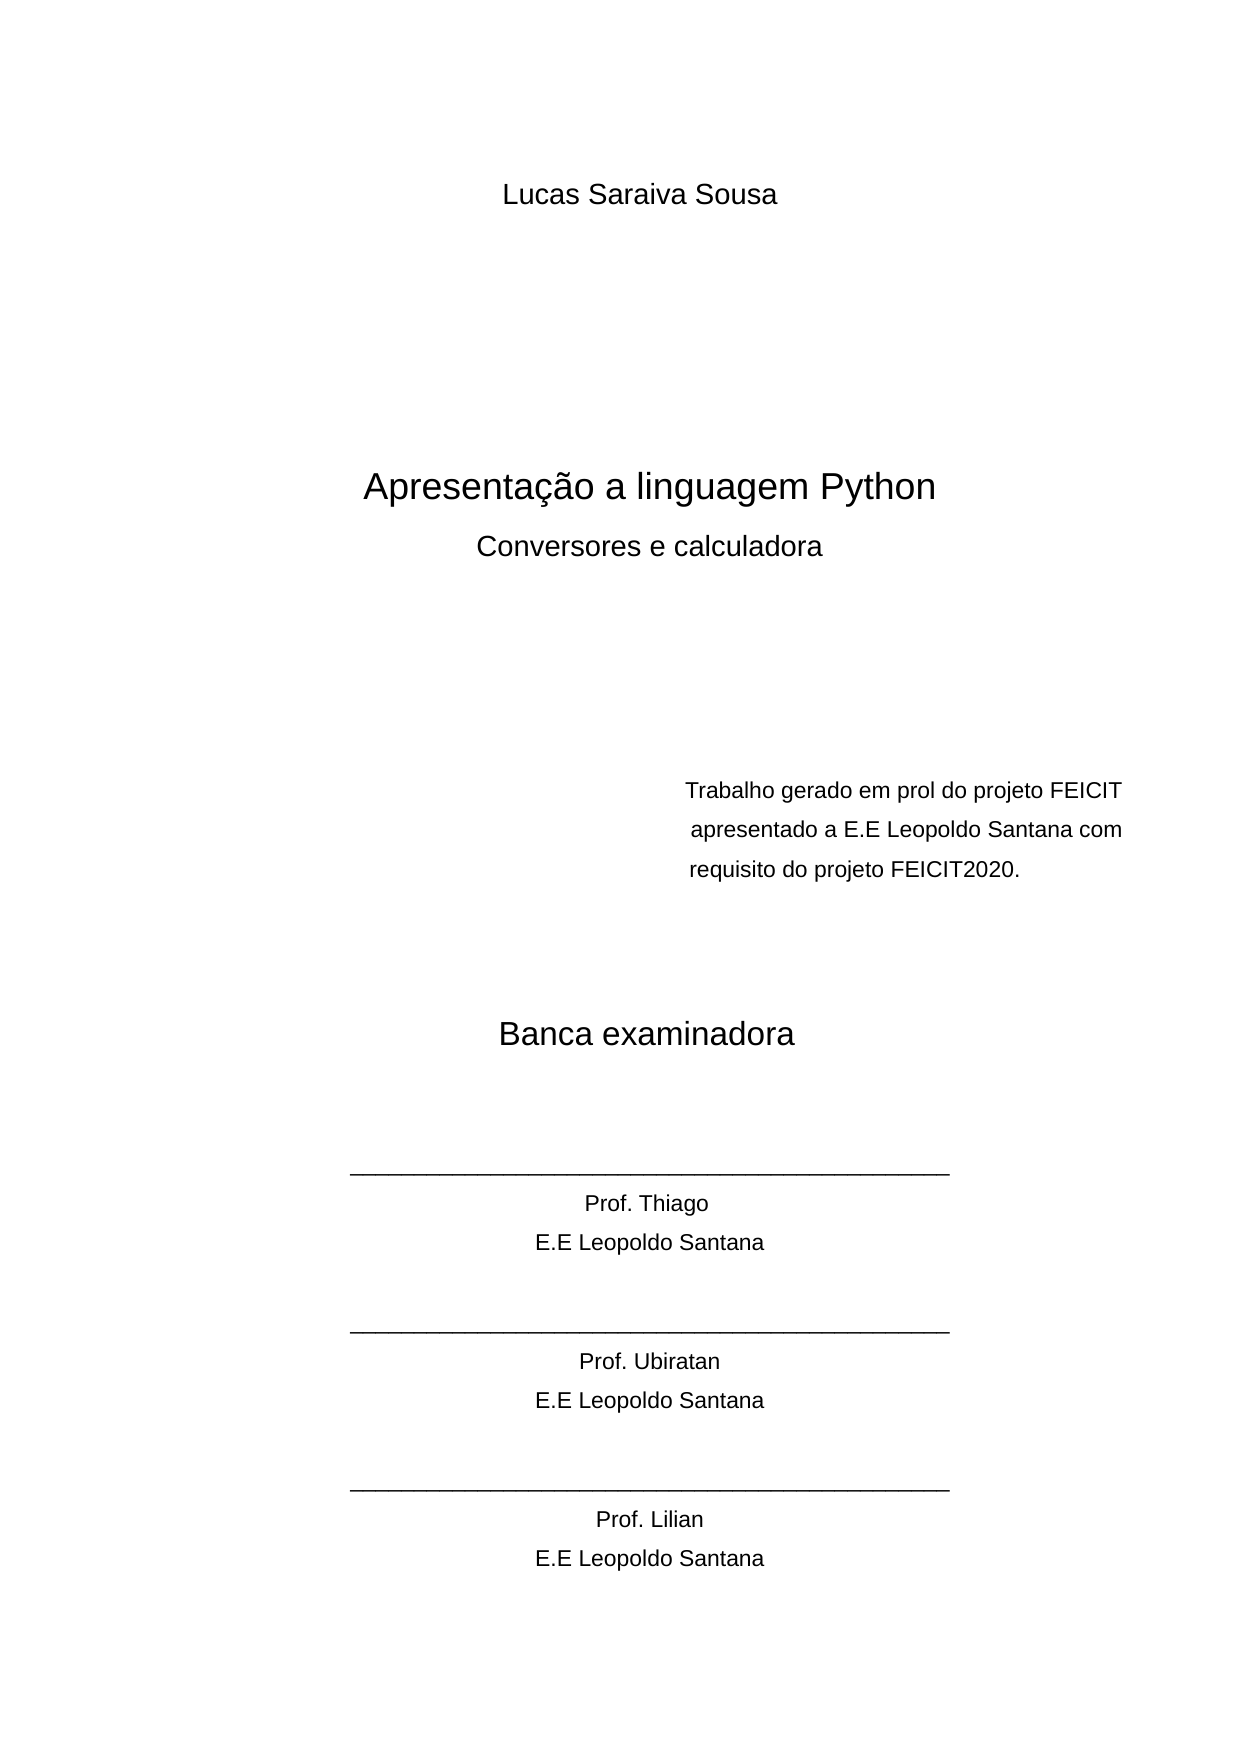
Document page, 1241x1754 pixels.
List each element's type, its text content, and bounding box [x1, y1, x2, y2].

text E.E Leopoldo Santana [177, 1387, 1122, 1413]
text Prof. Thiago [177, 1190, 1122, 1216]
text requisito do projeto FEICIT2020. [177, 856, 1122, 882]
text _______________________________________________ [177, 1308, 1122, 1334]
text _______________________________________________ [177, 1466, 1122, 1492]
text Lucas Saraiva Sousa [177, 177, 1122, 211]
text Banca examinadora [177, 1014, 1122, 1052]
text Apresentação a linguagem Python [177, 464, 1122, 507]
text E.E Leopoldo Santana [177, 1229, 1122, 1256]
text Prof. Lilian [177, 1506, 1122, 1532]
text Trabalho gerado em prol do projeto FEICIT [177, 777, 1122, 803]
text Conversores e calculadora [177, 529, 1122, 563]
text apresentado a E.E Leopoldo Santana com [177, 816, 1122, 843]
text E.E Leopoldo Santana [177, 1545, 1122, 1571]
text Prof. Ubiratan [177, 1348, 1122, 1374]
text _______________________________________________ [177, 1150, 1122, 1177]
